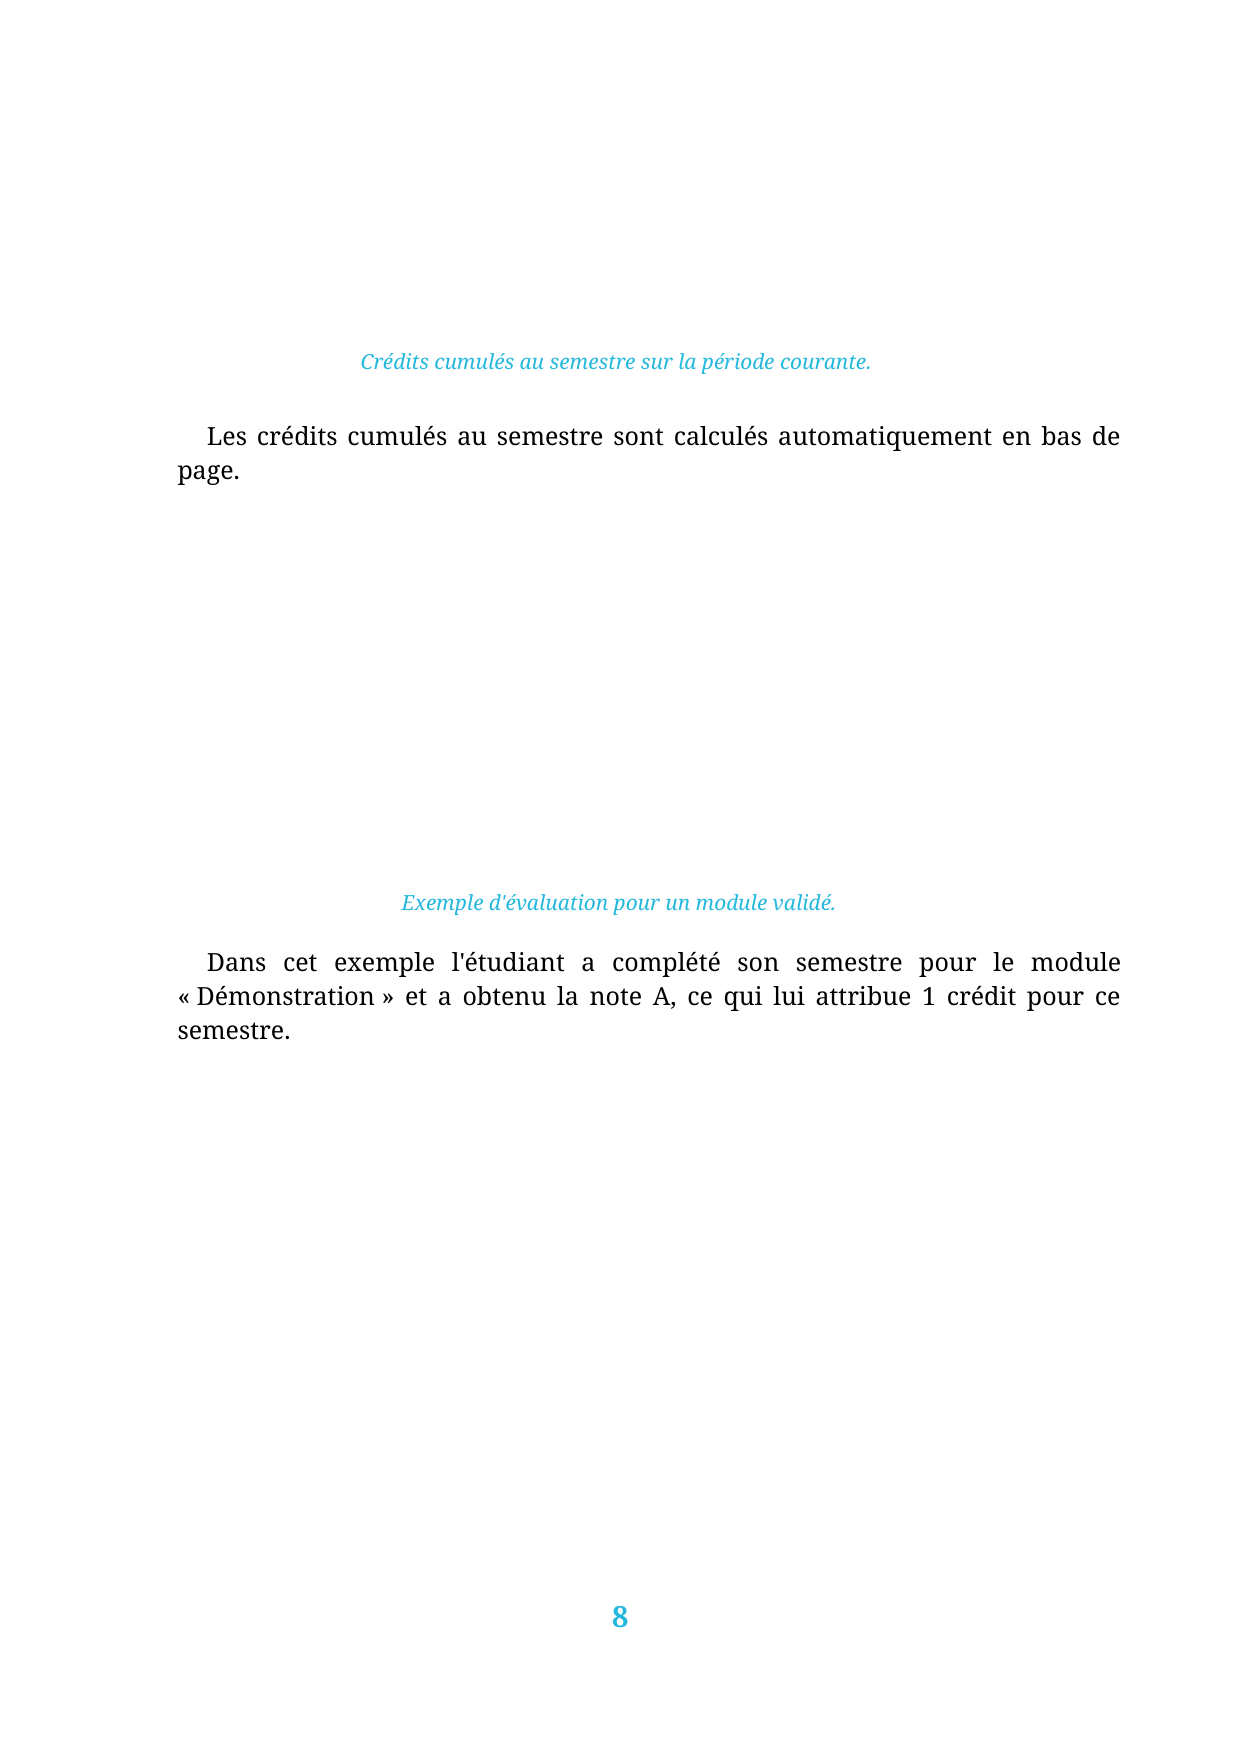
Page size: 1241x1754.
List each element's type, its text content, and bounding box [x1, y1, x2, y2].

text Dans cet exemple l'étudiant a complété son semestre pour le module « Démonstration » et a obtenu la note A, ce qui lui attribue 1 crédit pour ce semestre. [119, 516, 1122, 1047]
text Crédits cumulés au semestre sur la période courante. [119, 119, 1121, 376]
text Les crédits cumulés au semestre sont calculés automatiquement en bas de page. [119, 118, 1122, 486]
text Exemple d'évaluation pour un module validé. [119, 501, 1121, 917]
